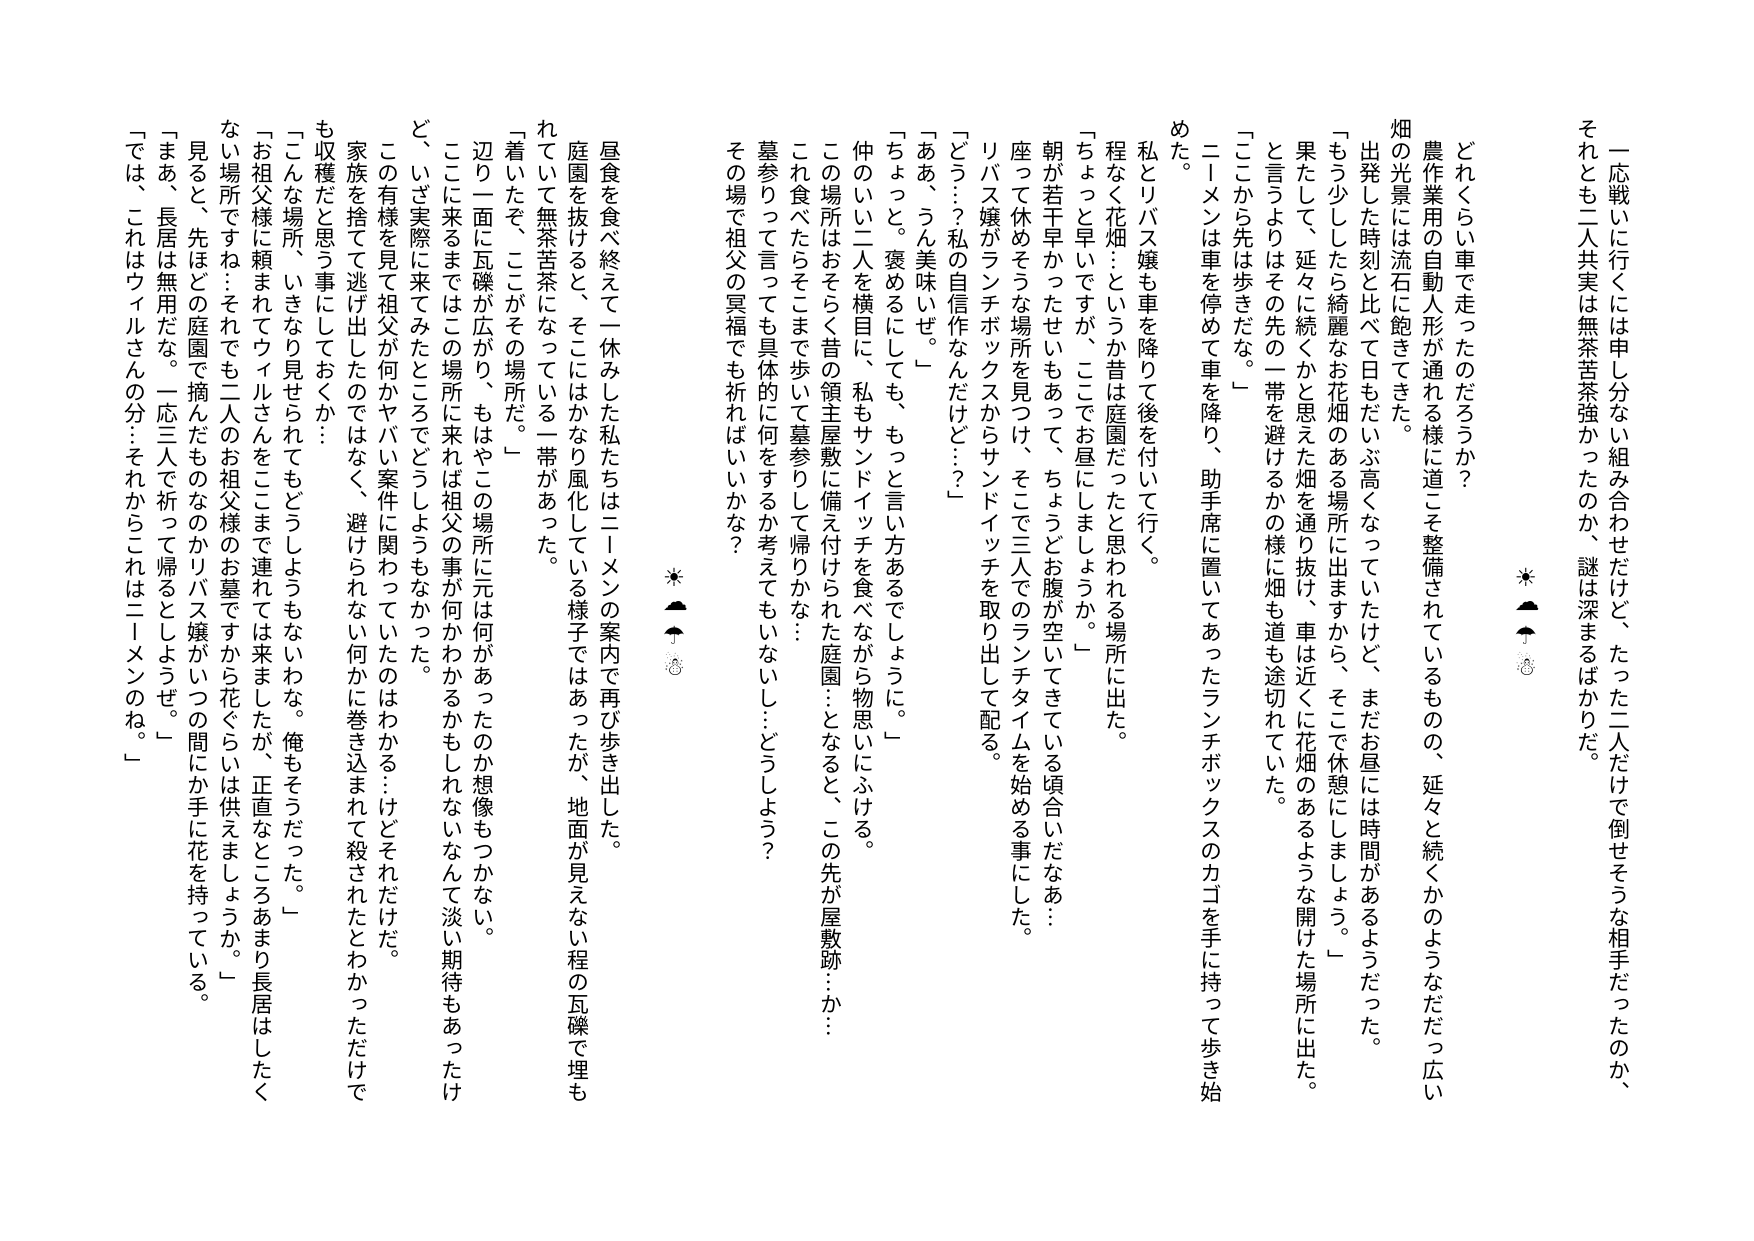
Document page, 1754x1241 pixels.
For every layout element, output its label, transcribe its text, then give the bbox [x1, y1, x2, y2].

text 一応戦いに行くには申し分ない組み合わせだけど、たった二人だけで倒せそうな相手だったのか、それとも二人共実は無茶苦茶強かったのか、謎は深まるばかりだ。 [1572, 118, 1636, 1122]
text 程なく花畑…というか昔は庭園だったと思われる場所に出た。 [1101, 118, 1133, 1122]
text 朝が若干早かったせいもあって、ちょうどお腹が空いてきている頃合いだなあ… [1038, 118, 1069, 1122]
text 座って休めそうな場所を見つけ、そこで三人でのランチタイムを始める事にした。 [1006, 118, 1038, 1122]
text 「こんな場所、いきなり見せられてもどうしようもないわな。俺もそうだった。」 [278, 118, 310, 1122]
text 農作業用の自動人形が通れる様に道こそ整備されているものの、延々と続くかのようなだだっ広い畑の光景には流石に飽きてきた。 [1386, 118, 1449, 1122]
text 「まあ、長居は無用だな。一応三人で祈って帰るとしようぜ。」 [151, 118, 183, 1122]
text 「お祖父様に頼まれてウィルさんをここまで連れては来ましたが、正直なところあまり長居はしたくない場所ですね…それでも二人のお祖父様のお墓ですから花ぐらいは供えましょうか。」 [215, 118, 278, 1122]
text 仲のいい二人を横目に、私もサンドイッチを食べながら物思いにふける。 [848, 118, 879, 1122]
text 「では、これはウィルさんの分…それからこれはニーメンのね。」 [120, 118, 151, 1122]
text この場所はおそらく昔の領主屋敷に備え付けられた庭園…となると、この先が屋敷跡…か… [816, 118, 848, 1122]
text 「どう…？私の自信作なんだけど…？」 [943, 118, 974, 1122]
text 墓参りって言っても具体的に何をするか考えてもいないし…どうしよう？ [753, 118, 784, 1122]
text 庭園を抜けると、そこにはかなり風化している様子ではあったが、地面が見えない程の瓦礫で埋もれていて無茶苦茶になっている一帯があった。 [531, 118, 595, 1122]
text 「ああ、うん美味いぜ。」 [911, 118, 943, 1122]
text ☀☁☂☃ [658, 118, 692, 1122]
text 見ると、先ほどの庭園で摘んだものなのかリバス嬢がいつの間にか手に花を持っている。 [183, 118, 215, 1122]
text 果たして、延々に続くかと思えた畑を通り抜け、車は近くに花畑のあるような開けた場所に出た。 [1291, 118, 1323, 1122]
text ここに来るまではこの場所に来れば祖父の事が何かわかるかもしれないなんて淡い期待もあったけど、いざ実際に来てみたところでどうしようもなかった。 [405, 118, 468, 1122]
text 昼食を食べ終えて一休みした私たちはニーメンの案内で再び歩き出した。 [595, 118, 626, 1122]
text これ食べたらそこまで歩いて墓参りして帰りかな… [784, 118, 816, 1122]
text 出発した時刻と比べて日もだいぶ高くなっていたけど、まだお昼には時間があるようだった。 [1354, 118, 1386, 1122]
text 「ちょっと早いですが、ここでお昼にしましょうか。」 [1069, 118, 1101, 1122]
text ニーメンは車を停めて車を降り、助手席に置いてあったランチボックスのカゴを手に持って歩き始めた。 [1164, 118, 1228, 1122]
text ☀☁☂☃ [1510, 118, 1544, 1122]
text と言うよりはその先の一帯を避けるかの様に畑も道も途切れていた。 [1259, 118, 1291, 1122]
text 私とリバス嬢も車を降りて後を付いて行く。 [1133, 118, 1164, 1122]
text 「着いたぞ、ここがその場所だ。」 [500, 118, 531, 1122]
text 「ちょっと。褒めるにしても、もっと言い方あるでしょうに。」 [879, 118, 911, 1122]
text この有様を見て祖父が何かヤバい案件に関わっていたのはわかる…けどそれだけだ。 [373, 118, 405, 1122]
text 辺り一面に瓦礫が広がり、もはやこの場所に元は何があったのか想像もつかない。 [468, 118, 500, 1122]
text 「ここから先は歩きだな。」 [1228, 118, 1259, 1122]
text リバス嬢がランチボックスからサンドイッチを取り出して配る。 [974, 118, 1006, 1122]
text その場で祖父の冥福でも祈ればいいかな？ [721, 118, 753, 1122]
text 「もう少ししたら綺麗なお花畑のある場所に出ますから、そこで休憩にしましょう。」 [1323, 118, 1354, 1122]
text 家族を捨てて逃げ出したのではなく、避けられない何かに巻き込まれて殺されたとわかっただけでも収穫だと思う事にしておくか… [310, 118, 373, 1122]
text どれくらい車で走ったのだろうか？ [1449, 118, 1481, 1122]
